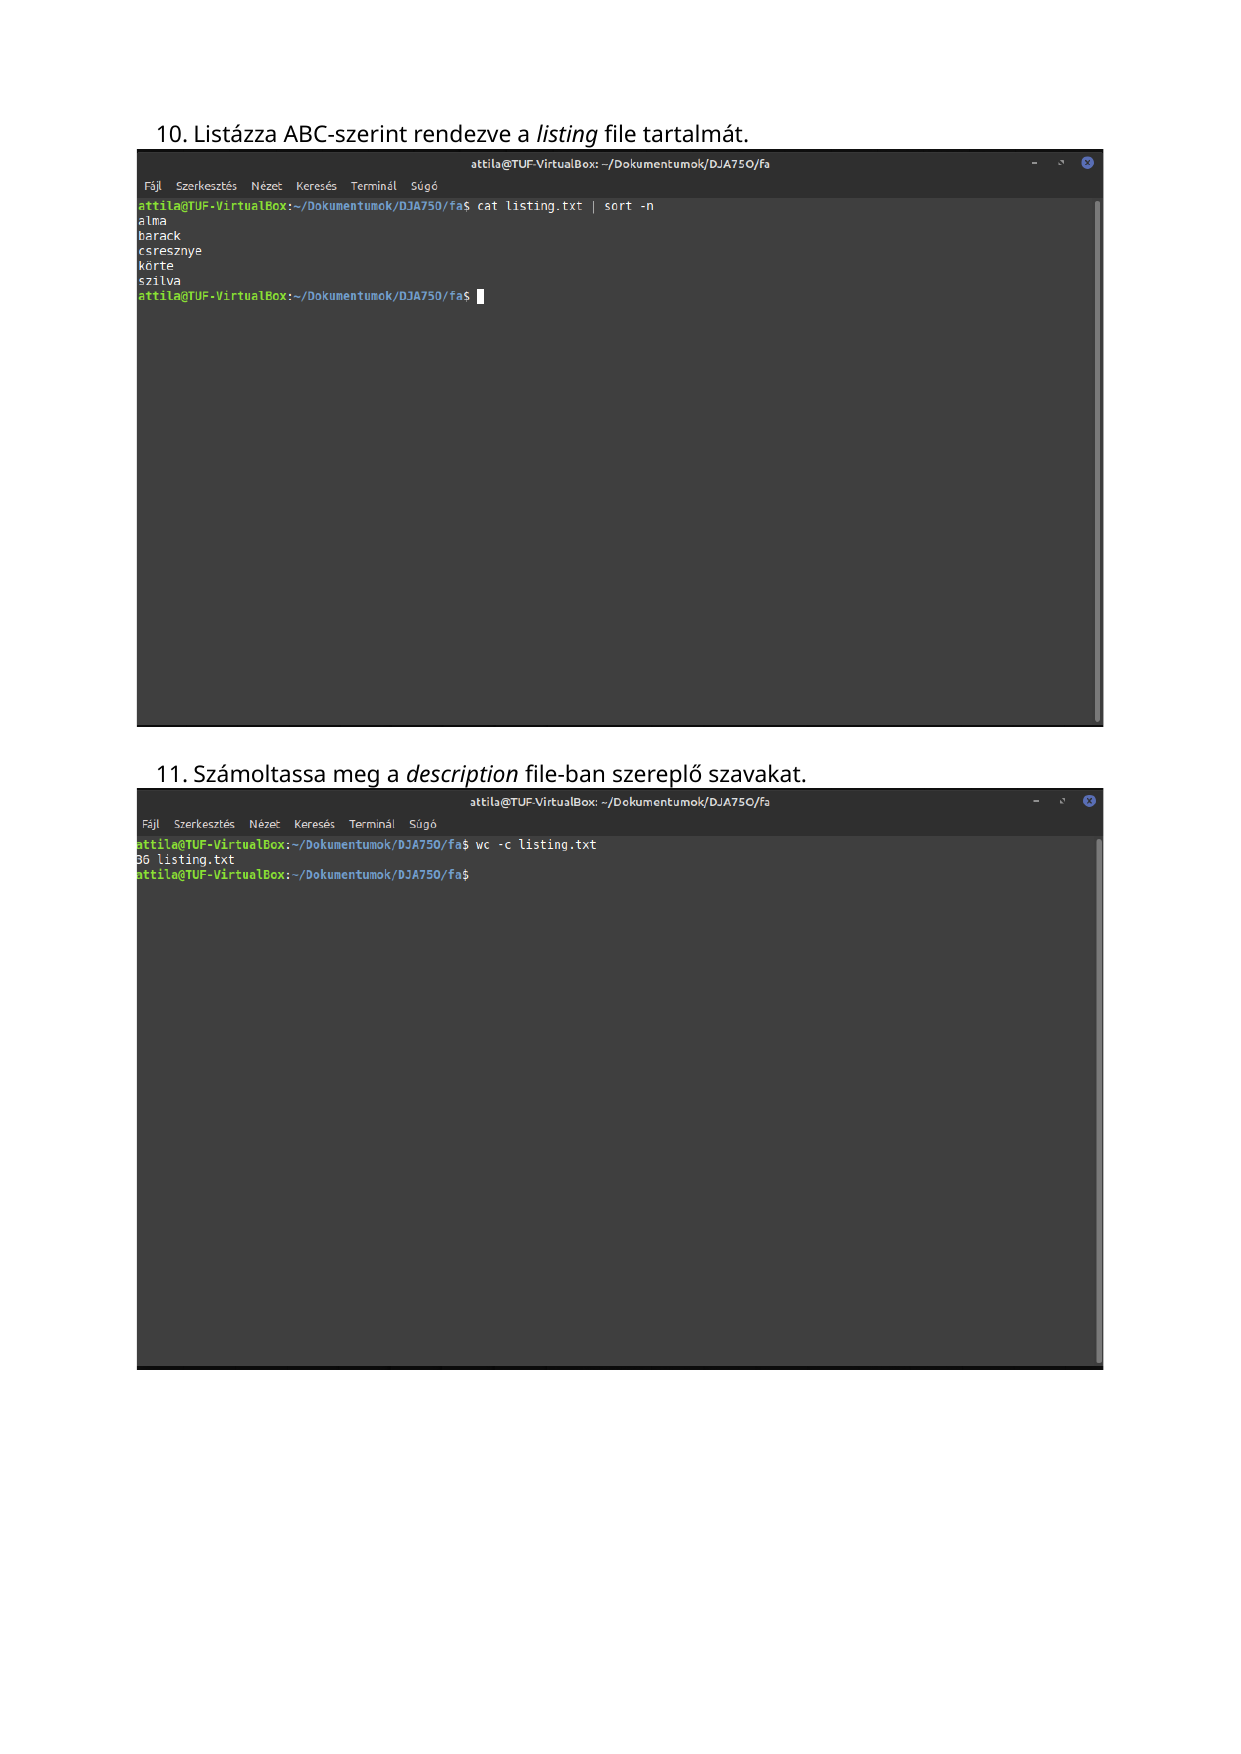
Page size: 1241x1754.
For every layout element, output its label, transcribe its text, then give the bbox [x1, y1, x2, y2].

picture [136, 149, 1104, 727]
list Számoltassa meg a description file-ban szereplő szavakat. [156, 758, 1122, 789]
picture [136, 788, 1104, 1370]
list Listázza ABC-szerint rendezve a listing file tartalmát. [156, 118, 1122, 149]
